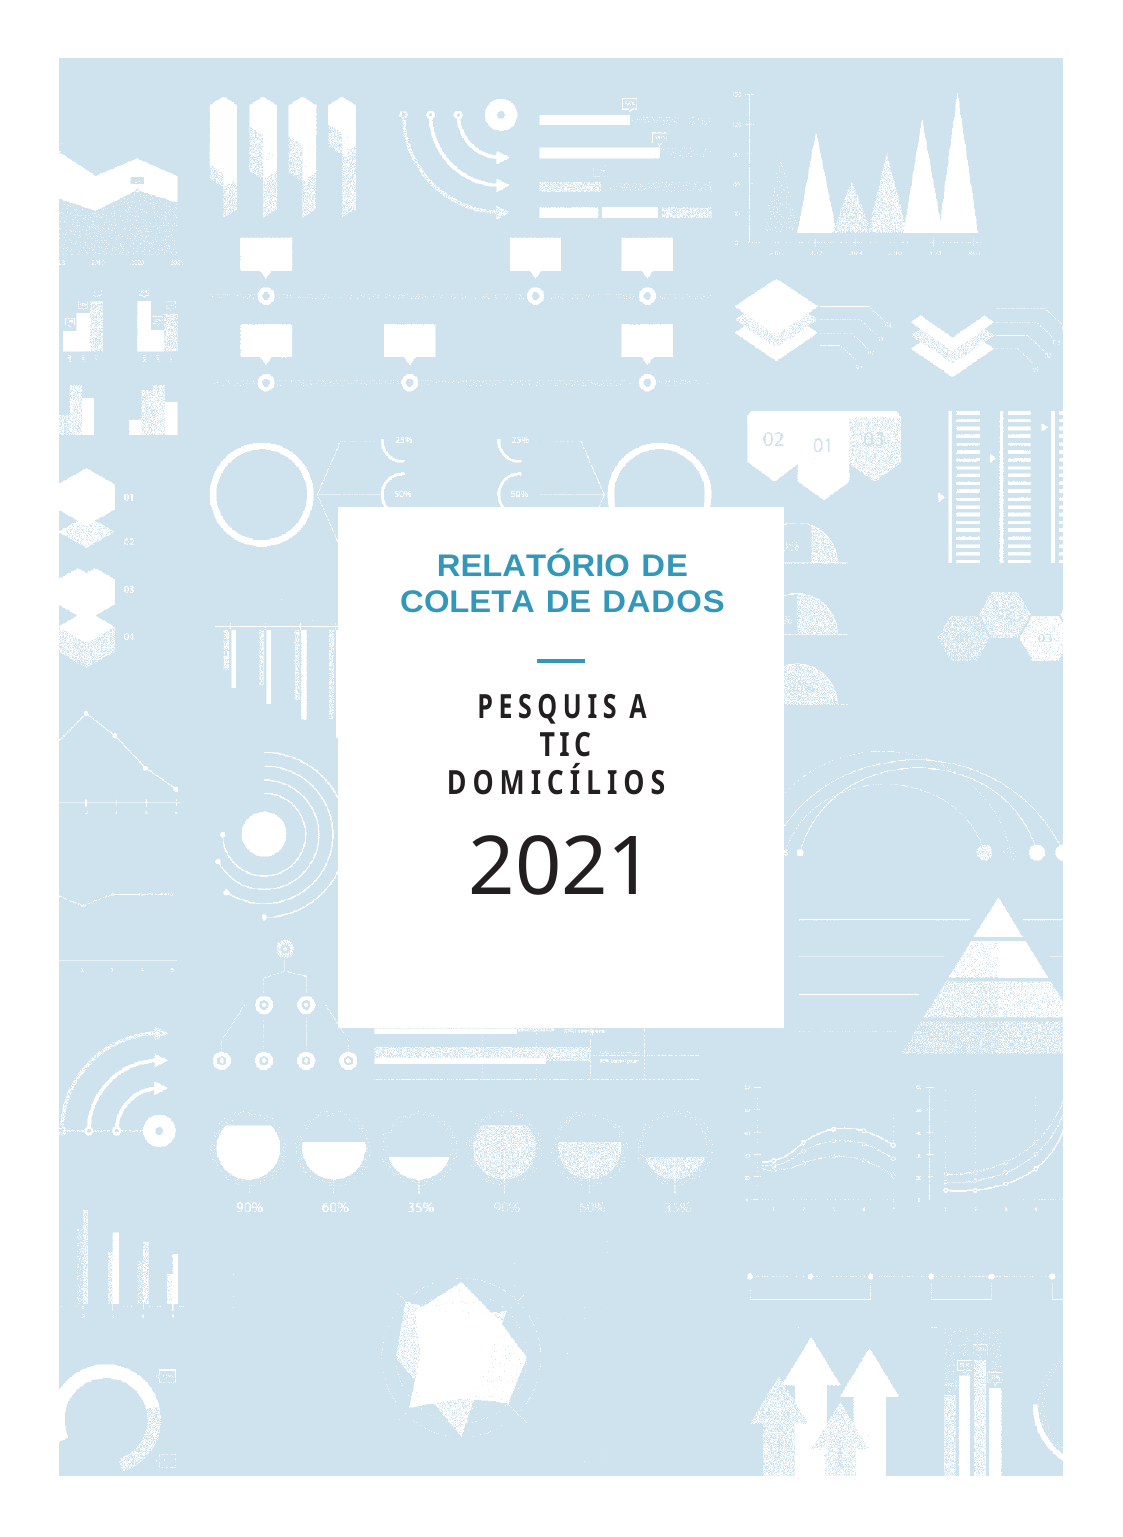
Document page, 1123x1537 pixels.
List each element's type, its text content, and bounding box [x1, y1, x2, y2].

text — [1063, 618, 1075, 690]
text — [48, 618, 59, 690]
